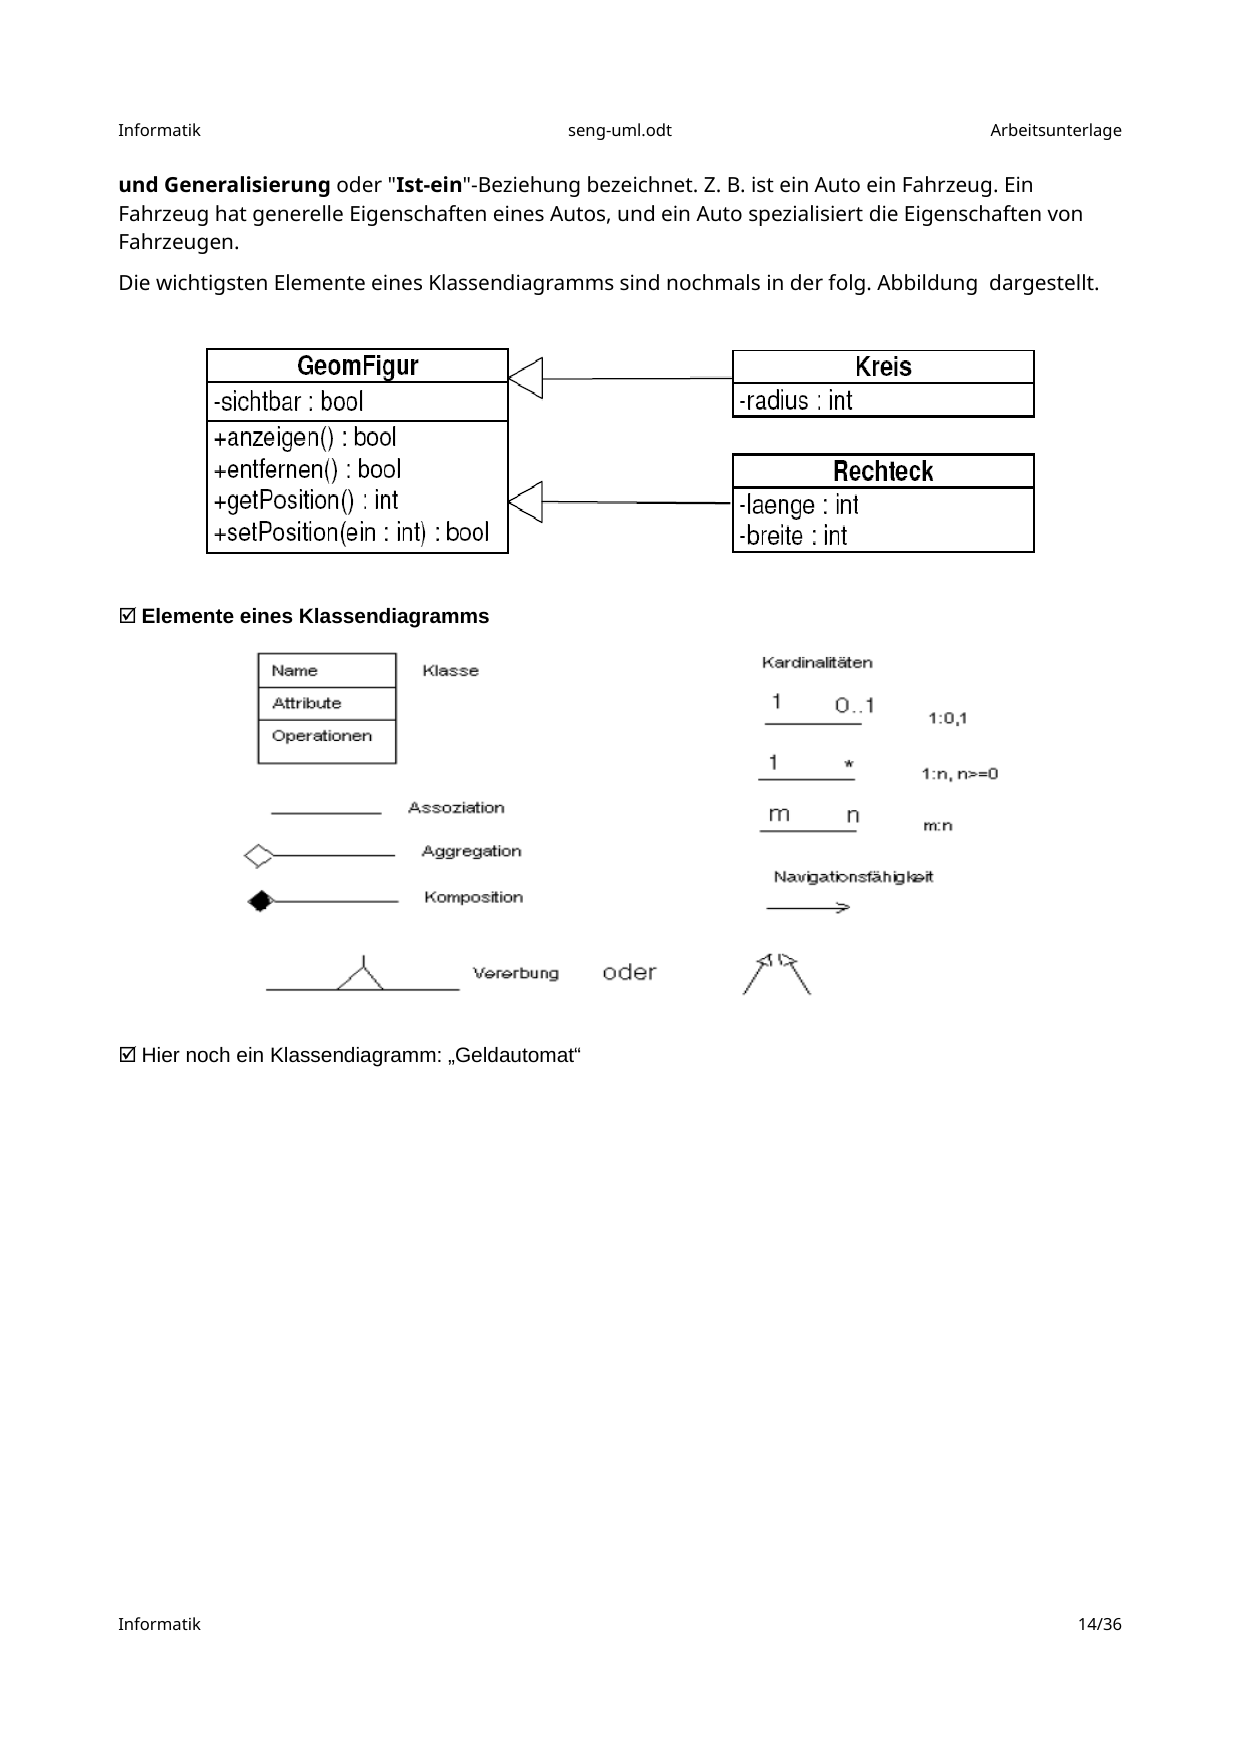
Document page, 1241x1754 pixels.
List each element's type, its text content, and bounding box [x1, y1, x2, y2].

list Hier noch ein Klassendiagramm: „Geldautomat“ [118, 1043, 1122, 1067]
list Elemente eines Klassendiagramms [118, 604, 1122, 628]
picture [229, 640, 1011, 1007]
text und Generalisierung oder "Ist-ein"-Beziehung bezeichnet. Z. B. ist ein Auto ein Fahrzeug. Ein Fahrzeug hat generelle Eigenschaften eines Autos, und ein Auto spezialisiert die Eigenschaften von Fahrzeugen. [118, 170, 1122, 256]
text Die wichtigsten Elemente eines Klassendiagramms sind nochmals in der folg. Abbildung dargestellt. [118, 268, 1122, 297]
